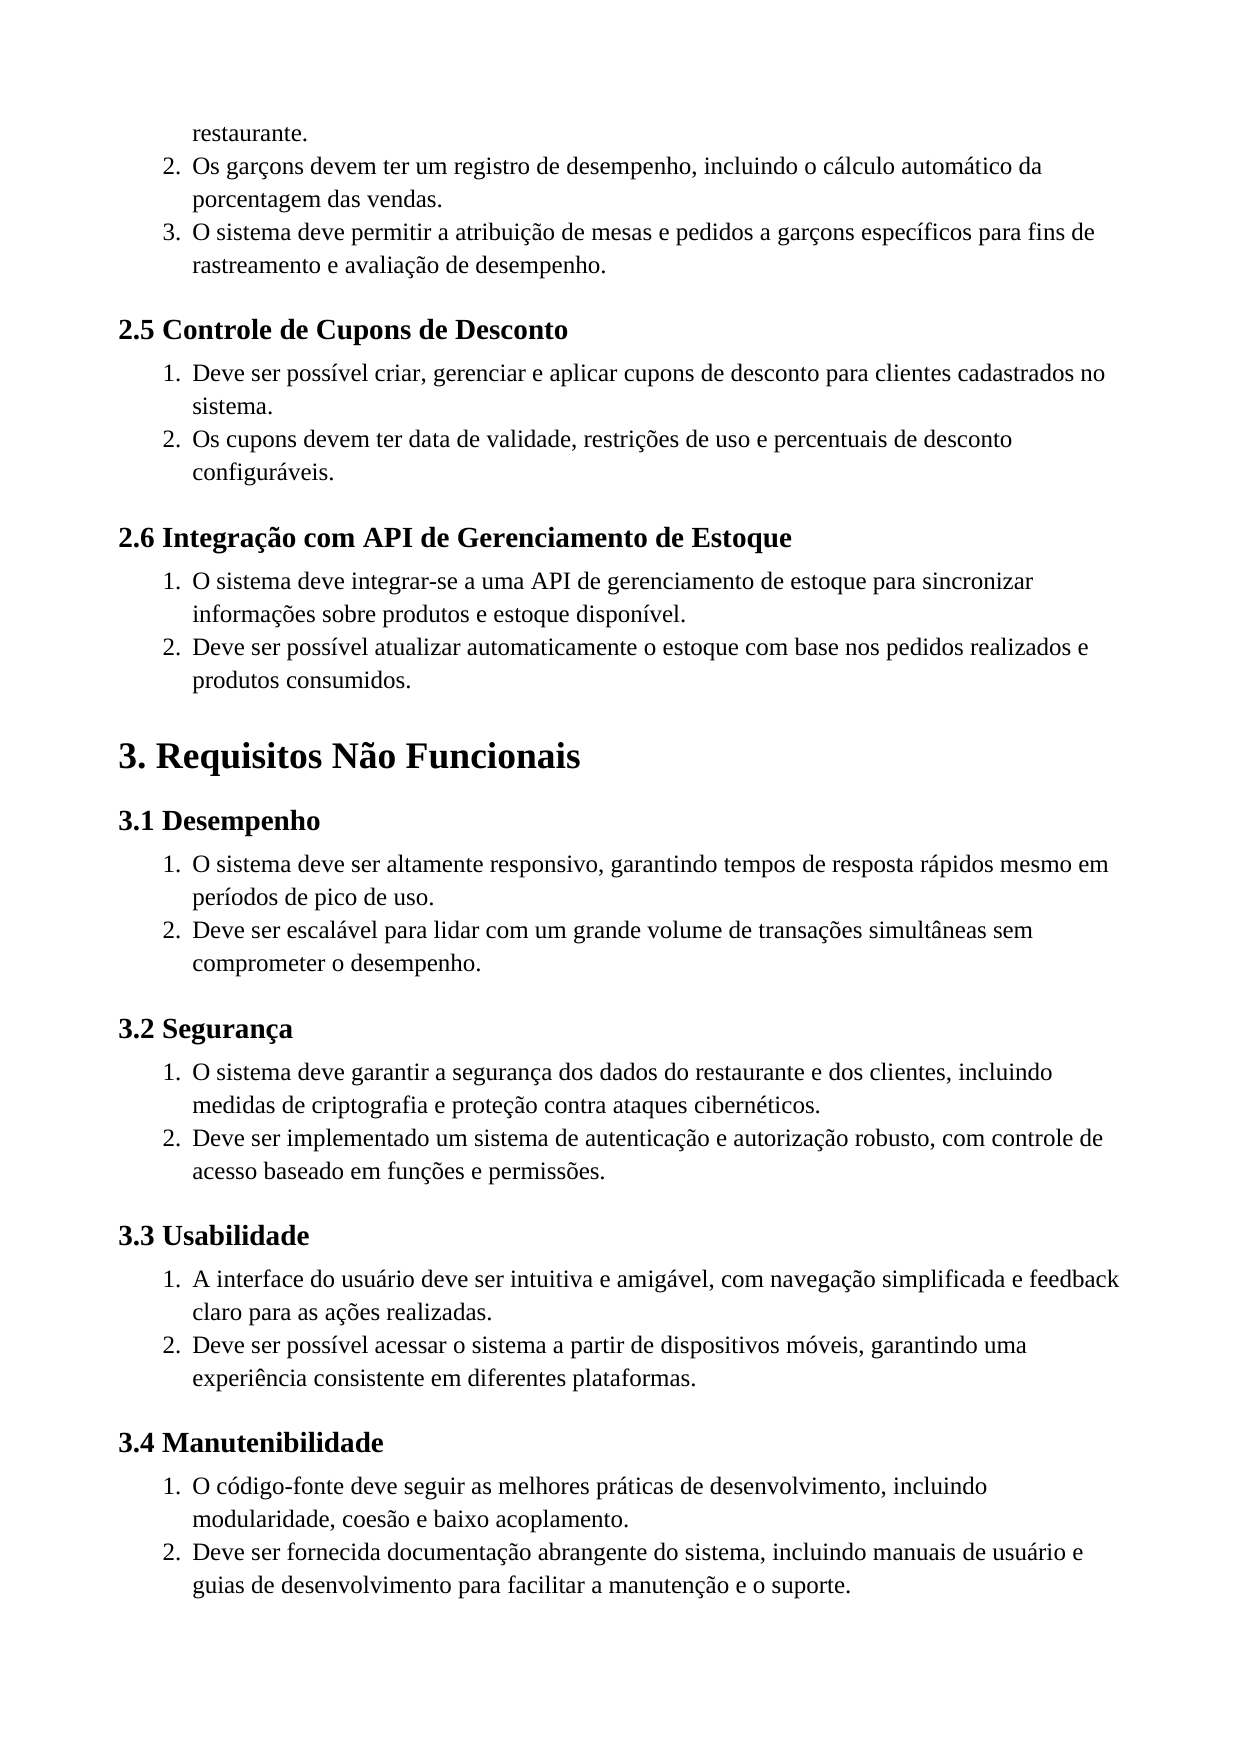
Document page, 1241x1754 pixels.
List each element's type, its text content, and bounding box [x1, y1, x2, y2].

list Deve ser possível acessar o sistema a partir de dispositivos móveis, garantindo uma experiência consistente em diferentes plataformas. [162, 1330, 1122, 1392]
subtitle 3.3 Usabilidade [118, 1218, 1122, 1252]
list Deve ser fornecida documentação abrangente do sistema, incluindo manuais de usuário e guias de desenvolvimento para facilitar a manutenção e o suporte. [162, 1537, 1122, 1599]
list Deve ser possível criar, gerenciar e aplicar cupons de desconto para clientes cadastrados no sistema. [162, 358, 1122, 420]
subtitle 2.5 Controle de Cupons de Desconto [118, 312, 1122, 346]
subtitle 3. Requisitos Não Funcionais [118, 733, 1122, 776]
subtitle 3.2 Segurança [118, 1011, 1122, 1044]
list Os cupons devem ter data de validade, restrições de uso e percentuais de desconto configuráveis. [162, 424, 1122, 486]
list O código-fonte deve seguir as melhores práticas de desenvolvimento, incluindo modularidade, coesão e baixo acoplamento. [162, 1471, 1122, 1533]
list Deve ser possível atualizar automaticamente o estoque com base nos pedidos realizados e produtos consumidos. [162, 632, 1122, 693]
subtitle 2.6 Integração com API de Gerenciamento de Estoque [118, 520, 1122, 553]
list Os garçons devem ter um registro de desempenho, incluindo o cálculo automático da porcentagem das vendas. [162, 151, 1122, 213]
list Deve ser escalável para lidar com um grande volume de transações simultâneas sem comprometer o desempenho. [162, 916, 1122, 977]
list Deve ser implementado um sistema de autenticação e autorização robusto, com controle de acesso baseado em funções e permissões. [162, 1123, 1122, 1184]
list O sistema deve permitir a atribuição de mesas e pedidos a garçons específicos para fins de rastreamento e avaliação de desempenho. [162, 217, 1122, 279]
list restaurante. [162, 118, 1122, 147]
list O sistema deve integrar-se a uma API de gerenciamento de estoque para sincronizar informações sobre produtos e estoque disponível. [162, 566, 1122, 627]
subtitle 3.4 Manutenibilidade [118, 1425, 1122, 1459]
list A interface do usuário deve ser intuitiva e amigável, com navegação simplificada e feedback claro para as ações realizadas. [162, 1264, 1122, 1326]
list O sistema deve ser altamente responsivo, garantindo tempos de resposta rápidos mesmo em períodos de pico de uso. [162, 849, 1122, 911]
list O sistema deve garantir a segurança dos dados do restaurante e dos clientes, incluindo medidas de criptografia e proteção contra ataques cibernéticos. [162, 1057, 1122, 1118]
subtitle 3.1 Desempenho [118, 803, 1122, 837]
